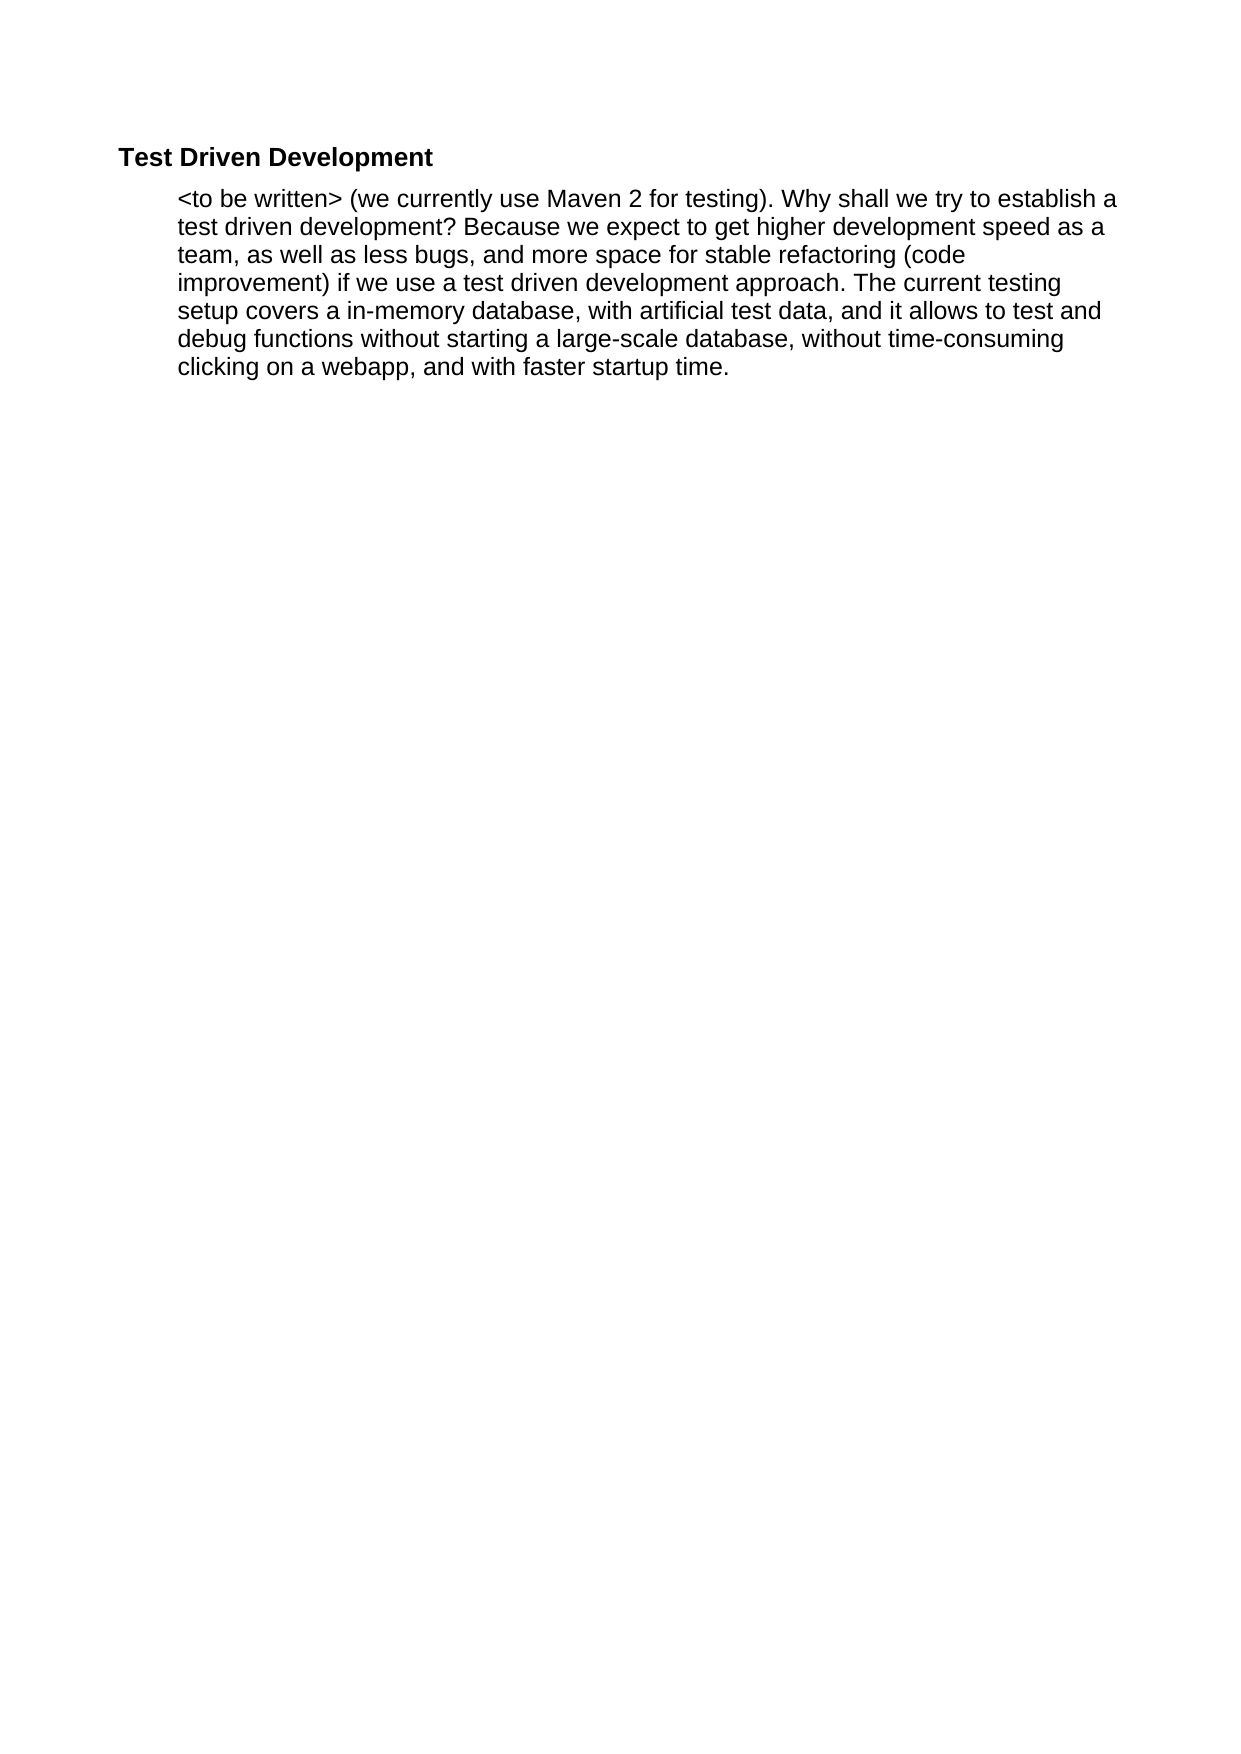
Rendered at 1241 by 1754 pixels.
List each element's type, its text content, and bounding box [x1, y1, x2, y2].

text <to be written> (we currently use Maven 2 for testing). Why shall we try to establish a test driven development? Because we expect to get higher development speed as a team, as well as less bugs, and more space for stable refactoring (code improvement) if we use a test driven development approach. The current testing setup covers a in-memory database, with artificial test data, and it allows to test and debug functions without starting a large-scale database, without time-consuming clicking on a webapp, and with faster startup time. [177, 185, 1122, 380]
subtitle Test Driven Development [118, 143, 1122, 172]
